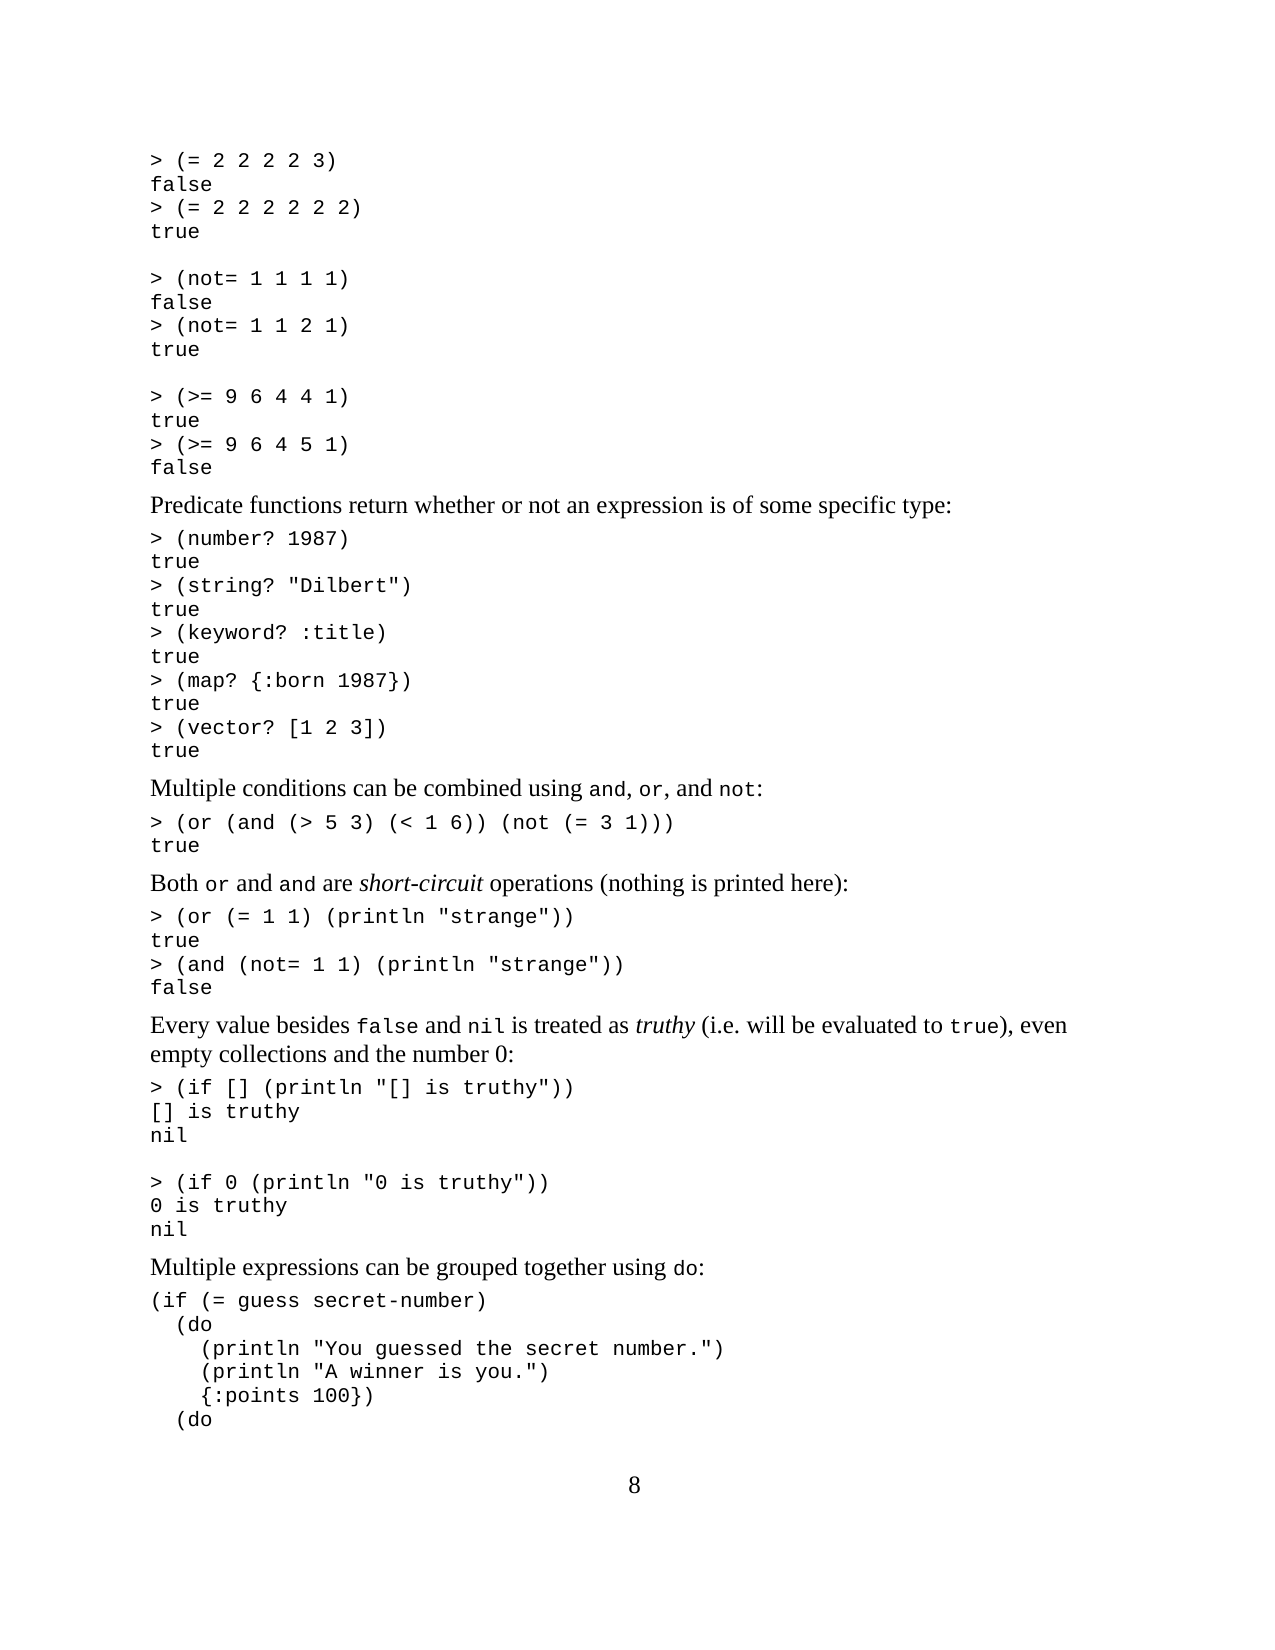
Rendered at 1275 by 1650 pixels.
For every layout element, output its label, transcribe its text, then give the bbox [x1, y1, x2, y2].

text true [150, 551, 1125, 575]
text (do [150, 1314, 1125, 1338]
text Every value besides false and nil is treated as truthy (i.e. will be evaluated to true), even empty collections and the number 0: [150, 1010, 1125, 1068]
text true [150, 693, 1125, 717]
text > (if 0 (println "0 is truthy")) [150, 1172, 1125, 1196]
text false [150, 977, 1125, 1001]
text nil [150, 1219, 1125, 1243]
text nil [150, 1124, 1125, 1148]
text > (vector? [1 2 3]) [150, 717, 1125, 741]
text (println "You guessed the secret number.") [150, 1338, 1125, 1361]
text 0 is truthy [150, 1196, 1125, 1219]
text > (string? "Dilbert") [150, 575, 1125, 599]
text Both or and and are short-circuit operations (nothing is printed here): [150, 868, 1125, 897]
text Multiple conditions can be combined using and, or, and not: [150, 773, 1125, 803]
text > (>= 9 6 4 4 1) [150, 386, 1125, 410]
text > (or (= 1 1) (println "strange")) [150, 906, 1125, 930]
text false [150, 457, 1125, 481]
text > (not= 1 1 2 1) [150, 316, 1125, 339]
text > (= 2 2 2 2 3) [150, 150, 1125, 174]
text > (map? {:born 1987}) [150, 669, 1125, 693]
text true [150, 646, 1125, 669]
text > (number? 1987) [150, 528, 1125, 551]
text > (if [] (println "[] is truthy")) [150, 1077, 1125, 1101]
text > (>= 9 6 4 5 1) [150, 434, 1125, 457]
text [] is truthy [150, 1101, 1125, 1124]
text {:points 100}) [150, 1385, 1125, 1408]
text true [150, 835, 1125, 859]
text Multiple expressions can be grouped together using do: [150, 1252, 1125, 1281]
text > (not= 1 1 1 1) [150, 268, 1125, 292]
text true [150, 221, 1125, 244]
text false [150, 292, 1125, 316]
text true [150, 930, 1125, 954]
text false [150, 174, 1125, 197]
text true [150, 741, 1125, 764]
text > (keyword? :title) [150, 622, 1125, 646]
text > (or (and (> 5 3) (< 1 6)) (not (= 3 1))) [150, 812, 1125, 835]
text (println "A winner is you.") [150, 1361, 1125, 1385]
text true [150, 339, 1125, 363]
text true [150, 410, 1125, 434]
text (if (= guess secret-number) [150, 1290, 1125, 1314]
text (do [150, 1408, 1125, 1432]
text Predicate functions return whether or not an expression is of some specific type: [150, 490, 1125, 519]
text > (and (not= 1 1) (println "strange")) [150, 954, 1125, 977]
text true [150, 599, 1125, 622]
text > (= 2 2 2 2 2 2) [150, 197, 1125, 221]
